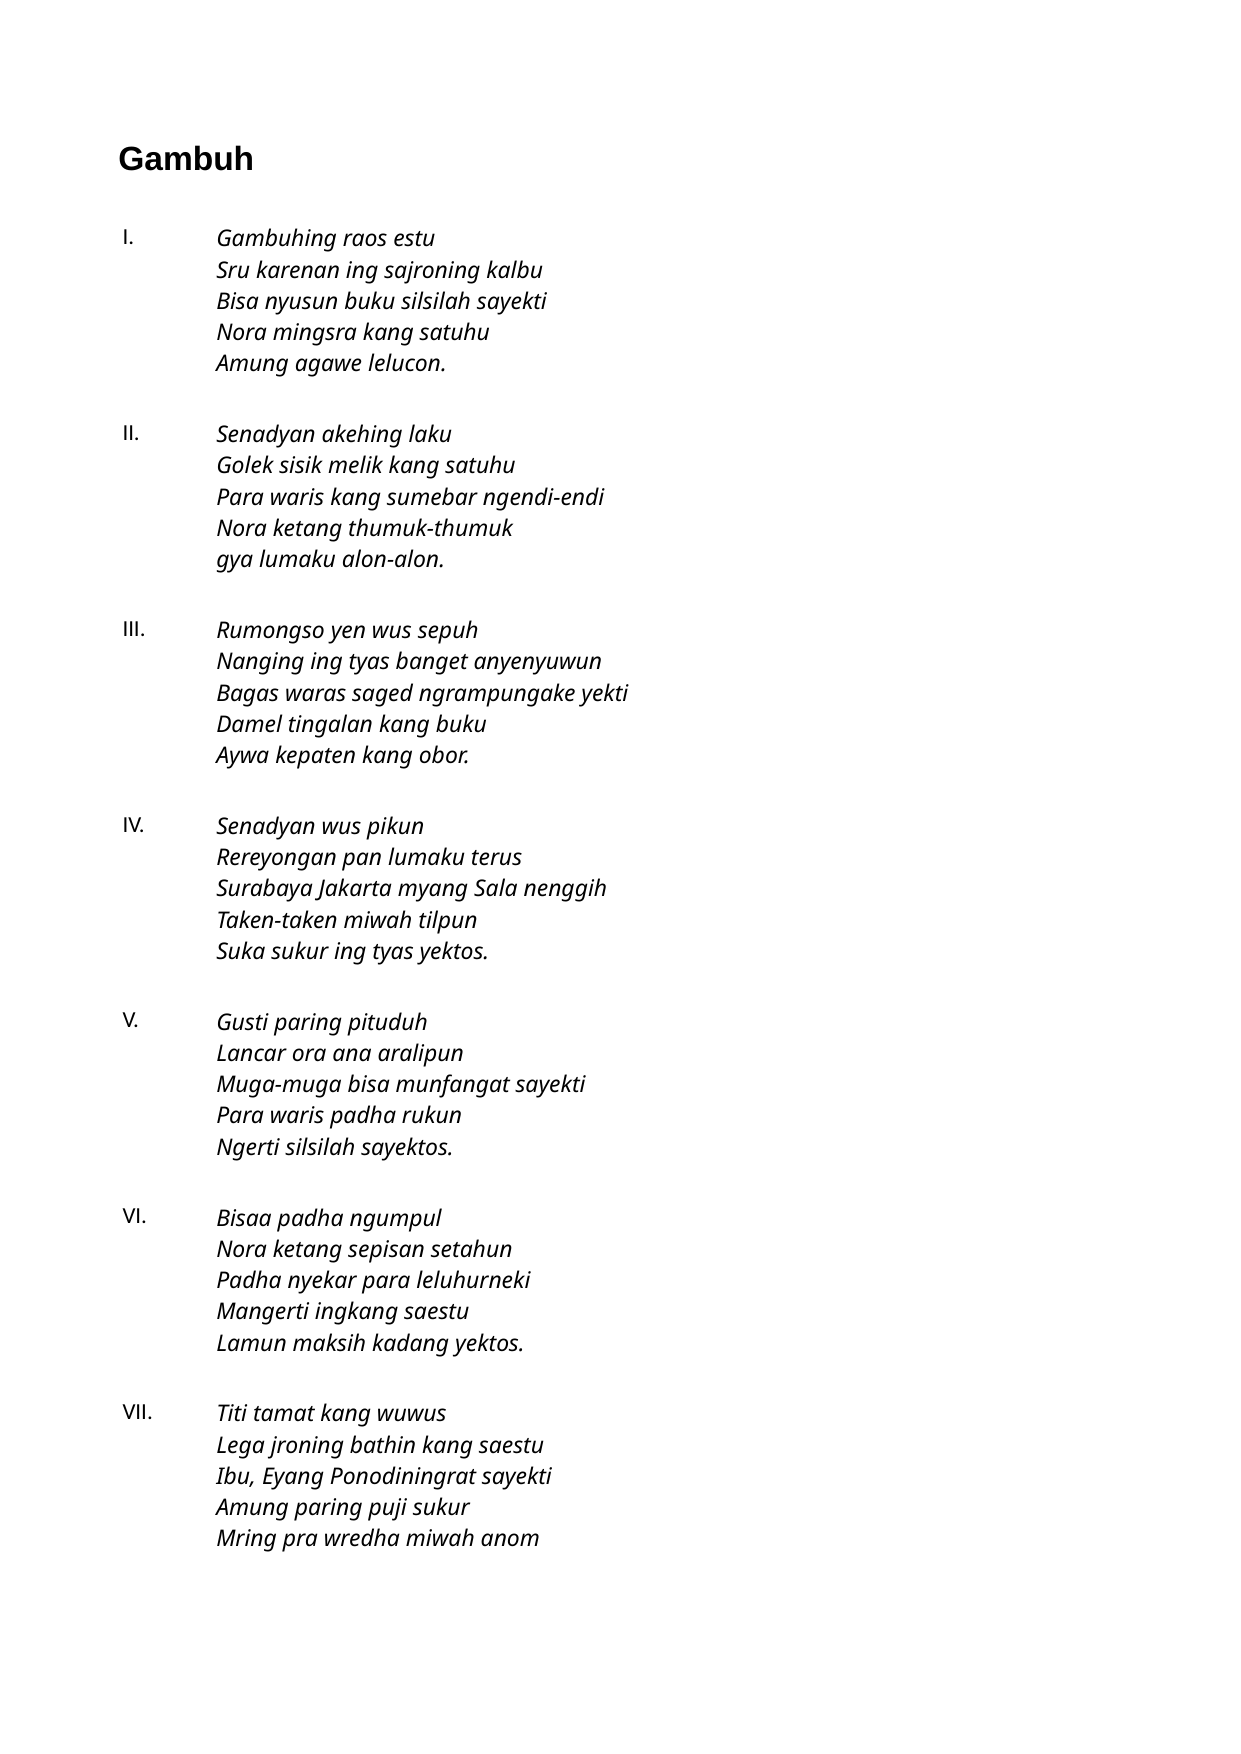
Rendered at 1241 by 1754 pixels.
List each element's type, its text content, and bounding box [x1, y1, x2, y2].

table_cell Senadyan akehing laku Golek sisik melik kang satuhu Para waris kang sumebar ngendi-endi Nora ketang thumuk-thumuk gya lumaku alon-alon. [212, 414, 1123, 610]
table_cell Senadyan wus pikun Rereyongan pan lumaku terus Surabaya Jakarta myang Sala nenggih Taken-taken miwah tilpun Suka sukur ing tyas yektos. [212, 806, 1123, 1001]
table_cell III. [118, 610, 212, 806]
subtitle Gambuh [118, 139, 1122, 178]
table_header Gambuhing raos estu Sru karenan ing sajroning kalbu Bisa nyusun buku silsilah sayekti Nora mingsra kang satuhu Amung agawe lelucon. [212, 218, 1123, 414]
table_cell Titi tamat kang wuwus Lega jroning bathin kang saestu Ibu, Eyang Ponodiningrat sayekti Amung paring puji sukur Mring pra wredha miwah anom [212, 1393, 1123, 1589]
table_cell Bisaa padha ngumpul Nora ketang sepisan setahun Padha nyekar para leluhurneki Mangerti ingkang saestu Lamun maksih kadang yektos. [212, 1197, 1123, 1393]
table_cell IV. [118, 806, 212, 1001]
table_cell II. [118, 414, 212, 610]
table_header I. [118, 218, 212, 414]
table_cell V. [118, 1001, 212, 1197]
table_cell VI. [118, 1197, 212, 1393]
table_cell Gusti paring pituduh Lancar ora ana aralipun Muga-muga bisa munfangat sayekti Para waris padha rukun Ngerti silsilah sayektos. [212, 1001, 1123, 1197]
table_cell Rumongso yen wus sepuh Nanging ing tyas banget anyenyuwun Bagas waras saged ngrampungake yekti Damel tingalan kang buku Aywa kepaten kang obor. [212, 610, 1123, 806]
table_cell VII. [118, 1393, 212, 1589]
